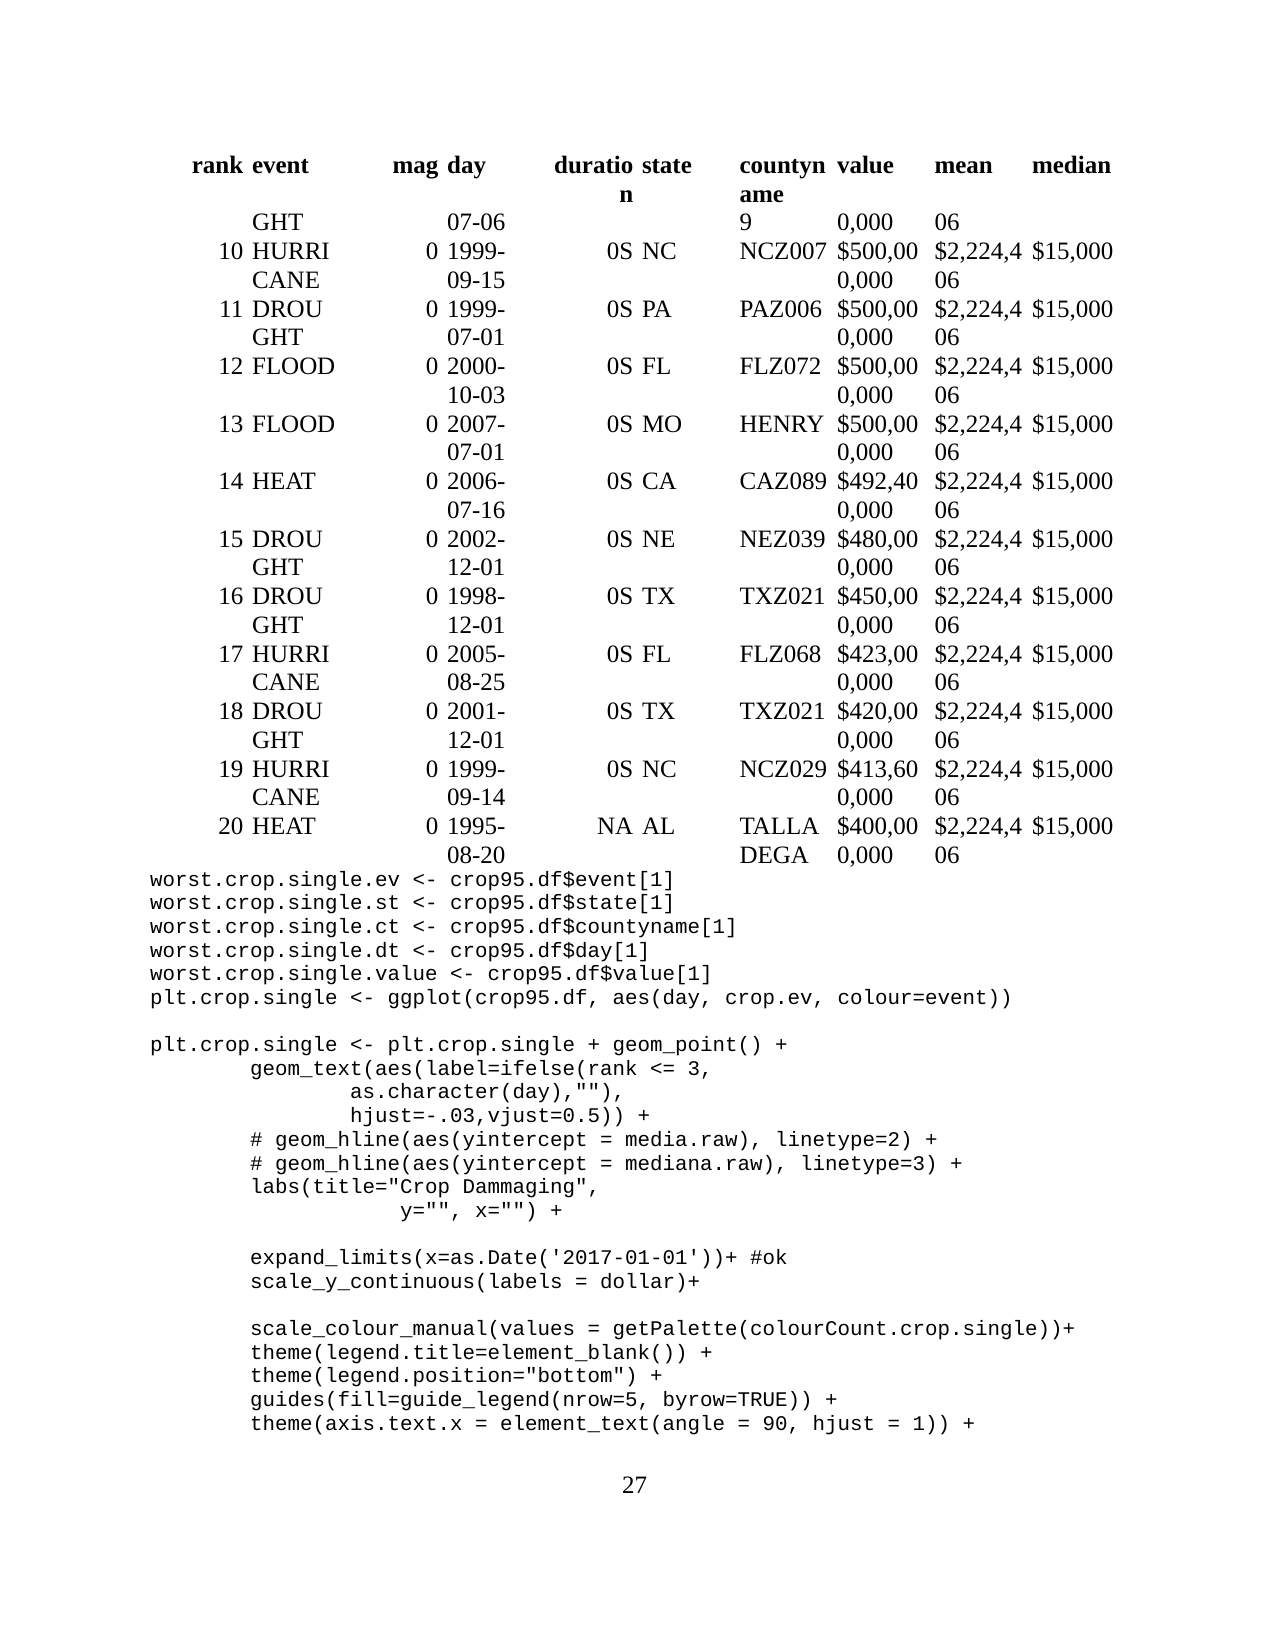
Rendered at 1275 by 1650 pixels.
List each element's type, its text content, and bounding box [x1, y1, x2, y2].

table_cell [345, 208, 442, 236]
table_cell 0 [345, 524, 442, 581]
table_cell [150, 208, 247, 236]
table_cell 1999-09-14 [443, 754, 540, 811]
table_cell $15,000 [1028, 811, 1125, 869]
text plt.crop.single <- ggplot(crop95.df, aes(day, crop.ev, colour=event)) [150, 987, 1125, 1011]
table_cell 0S [540, 754, 637, 811]
table_header median [1028, 150, 1125, 207]
table_cell DROUGHT [248, 524, 345, 581]
table_header rank [150, 150, 247, 207]
table_cell $420,000,000 [833, 696, 930, 754]
table_cell $480,000,000 [833, 524, 930, 581]
table_cell AL [638, 811, 735, 869]
table_cell 16 [150, 581, 247, 639]
table_cell $2,224,406 [930, 294, 1027, 351]
table_cell NC [638, 236, 735, 294]
table_cell $500,000,000 [833, 294, 930, 351]
table_cell 0S [540, 466, 637, 524]
table_cell $2,224,406 [930, 639, 1027, 696]
table_cell 11 [150, 294, 247, 351]
table_cell 17 [150, 639, 247, 696]
table_cell HENRY [735, 409, 832, 466]
text worst.crop.single.dt <- crop95.df$day[1] [150, 940, 1125, 963]
table_cell 0 [345, 294, 442, 351]
table_cell $500,000,000 [833, 409, 930, 466]
table_cell $2,224,406 [930, 811, 1027, 869]
table_cell 0,000 [833, 208, 930, 236]
table_cell 2006-07-16 [443, 466, 540, 524]
table_cell NCZ029 [735, 754, 832, 811]
table_cell $500,000,000 [833, 236, 930, 294]
table_cell NA [540, 811, 637, 869]
table_cell TX [638, 581, 735, 639]
table_cell DROUGHT [248, 696, 345, 754]
text y="", x="") + [150, 1200, 1125, 1223]
table_cell $2,224,406 [930, 754, 1027, 811]
table_cell CA [638, 466, 735, 524]
table_header value [833, 150, 930, 207]
table_header countyname [735, 150, 832, 207]
text guides(fill=guide_legend(nrow=5, byrow=TRUE)) + [150, 1389, 1125, 1413]
table_cell 12 [150, 351, 247, 409]
table_cell $15,000 [1028, 524, 1125, 581]
table_cell $2,224,406 [930, 524, 1027, 581]
table_cell TXZ021 [735, 696, 832, 754]
table_cell $450,000,000 [833, 581, 930, 639]
text worst.crop.single.value <- crop95.df$value[1] [150, 963, 1125, 987]
table_cell FLOOD [248, 409, 345, 466]
table_cell [540, 208, 637, 236]
text worst.crop.single.ct <- crop95.df$countyname[1] [150, 916, 1125, 940]
table_cell FLOOD [248, 351, 345, 409]
table_cell 2007-07-01 [443, 409, 540, 466]
table_cell 9 [735, 208, 832, 236]
table_cell PA [638, 294, 735, 351]
table_cell $2,224,406 [930, 696, 1027, 754]
text expand_limits(x=as.Date('2017-01-01'))+ #ok [150, 1247, 1125, 1271]
table_header state [638, 150, 735, 207]
table_cell TX [638, 696, 735, 754]
table_cell 07-06 [443, 208, 540, 236]
table_cell HEAT [248, 811, 345, 869]
table_cell TXZ021 [735, 581, 832, 639]
table_cell 0S [540, 696, 637, 754]
text theme(legend.position="bottom") + [150, 1365, 1125, 1389]
text theme(axis.text.x = element_text(angle = 90, hjust = 1)) + [150, 1413, 1125, 1436]
table_cell $423,000,000 [833, 639, 930, 696]
table_cell PAZ006 [735, 294, 832, 351]
table_cell 2005-08-25 [443, 639, 540, 696]
table_cell NE [638, 524, 735, 581]
table_cell 10 [150, 236, 247, 294]
table_cell FL [638, 639, 735, 696]
table_cell $500,000,000 [833, 351, 930, 409]
table_cell 1999-07-01 [443, 294, 540, 351]
table_cell 2000-10-03 [443, 351, 540, 409]
table_cell 15 [150, 524, 247, 581]
table_cell 06 [930, 208, 1027, 236]
table_cell 20 [150, 811, 247, 869]
table_cell DROUGHT [248, 294, 345, 351]
table_cell 0S [540, 409, 637, 466]
table_cell DROUGHT [248, 581, 345, 639]
table_cell 2001-12-01 [443, 696, 540, 754]
table_cell 0 [345, 466, 442, 524]
table_cell $2,224,406 [930, 466, 1027, 524]
table_cell $15,000 [1028, 466, 1125, 524]
table_cell 0S [540, 581, 637, 639]
table_cell 0 [345, 696, 442, 754]
table_cell 1999-09-15 [443, 236, 540, 294]
table_cell 0S [540, 351, 637, 409]
text as.character(day),""), [150, 1082, 1125, 1105]
text geom_text(aes(label=ifelse(rank <= 3, [150, 1058, 1125, 1082]
table_cell $2,224,406 [930, 351, 1027, 409]
table_cell 0 [345, 351, 442, 409]
text # geom_hline(aes(yintercept = media.raw), linetype=2) + [150, 1129, 1125, 1152]
table_cell $15,000 [1028, 409, 1125, 466]
table_cell $15,000 [1028, 754, 1125, 811]
table_cell 14 [150, 466, 247, 524]
text theme(legend.title=element_blank()) + [150, 1342, 1125, 1365]
text labs(title="Crop Dammaging", [150, 1176, 1125, 1200]
text hjust=-.03,vjust=0.5)) + [150, 1105, 1125, 1129]
table_cell 0 [345, 409, 442, 466]
table_cell FLZ072 [735, 351, 832, 409]
table_header event [248, 150, 345, 207]
table_cell $15,000 [1028, 581, 1125, 639]
text worst.crop.single.st <- crop95.df$state[1] [150, 892, 1125, 916]
text worst.crop.single.ev <- crop95.df$event[1] [150, 869, 1125, 892]
table_cell 1998-12-01 [443, 581, 540, 639]
table_cell $15,000 [1028, 351, 1125, 409]
table_header mean [930, 150, 1027, 207]
table_cell 0 [345, 581, 442, 639]
table_cell 0 [345, 236, 442, 294]
table_cell $15,000 [1028, 294, 1125, 351]
table_cell [638, 208, 735, 236]
table_cell GHT [248, 208, 345, 236]
table_header mag [345, 150, 442, 207]
table_cell $15,000 [1028, 639, 1125, 696]
table_cell 13 [150, 409, 247, 466]
table_cell MO [638, 409, 735, 466]
table_cell 2002-12-01 [443, 524, 540, 581]
table_header day [443, 150, 540, 207]
table_cell 0 [345, 754, 442, 811]
table_cell CAZ089 [735, 466, 832, 524]
table_cell [1028, 208, 1125, 236]
text # geom_hline(aes(yintercept = mediana.raw), linetype=3) + [150, 1152, 1125, 1176]
table_cell HURRICANE [248, 754, 345, 811]
table_cell 0S [540, 236, 637, 294]
table_cell 0 [345, 639, 442, 696]
table_cell $400,000,000 [833, 811, 930, 869]
table_cell TALLADEGA [735, 811, 832, 869]
table_cell 0 [345, 811, 442, 869]
table_cell FLZ068 [735, 639, 832, 696]
table_cell HURRICANE [248, 639, 345, 696]
table_cell NC [638, 754, 735, 811]
table_cell HEAT [248, 466, 345, 524]
table_cell $2,224,406 [930, 581, 1027, 639]
table_cell $15,000 [1028, 236, 1125, 294]
table_cell $2,224,406 [930, 409, 1027, 466]
table_cell $492,400,000 [833, 466, 930, 524]
table_cell 0S [540, 639, 637, 696]
table_cell $15,000 [1028, 696, 1125, 754]
text scale_colour_manual(values = getPalette(colourCount.crop.single))+ [150, 1318, 1125, 1342]
table_cell FL [638, 351, 735, 409]
table_cell 0S [540, 294, 637, 351]
table_header duration [540, 150, 637, 207]
table_cell 19 [150, 754, 247, 811]
table_cell NCZ007 [735, 236, 832, 294]
text plt.crop.single <- plt.crop.single + geom_point() + [150, 1034, 1125, 1058]
table_cell NEZ039 [735, 524, 832, 581]
table_cell 18 [150, 696, 247, 754]
text scale_y_continuous(labels = dollar)+ [150, 1271, 1125, 1294]
table_cell 0S [540, 524, 637, 581]
table_cell $413,600,000 [833, 754, 930, 811]
table_cell 1995-08-20 [443, 811, 540, 869]
table_cell HURRICANE [248, 236, 345, 294]
table_cell $2,224,406 [930, 236, 1027, 294]
